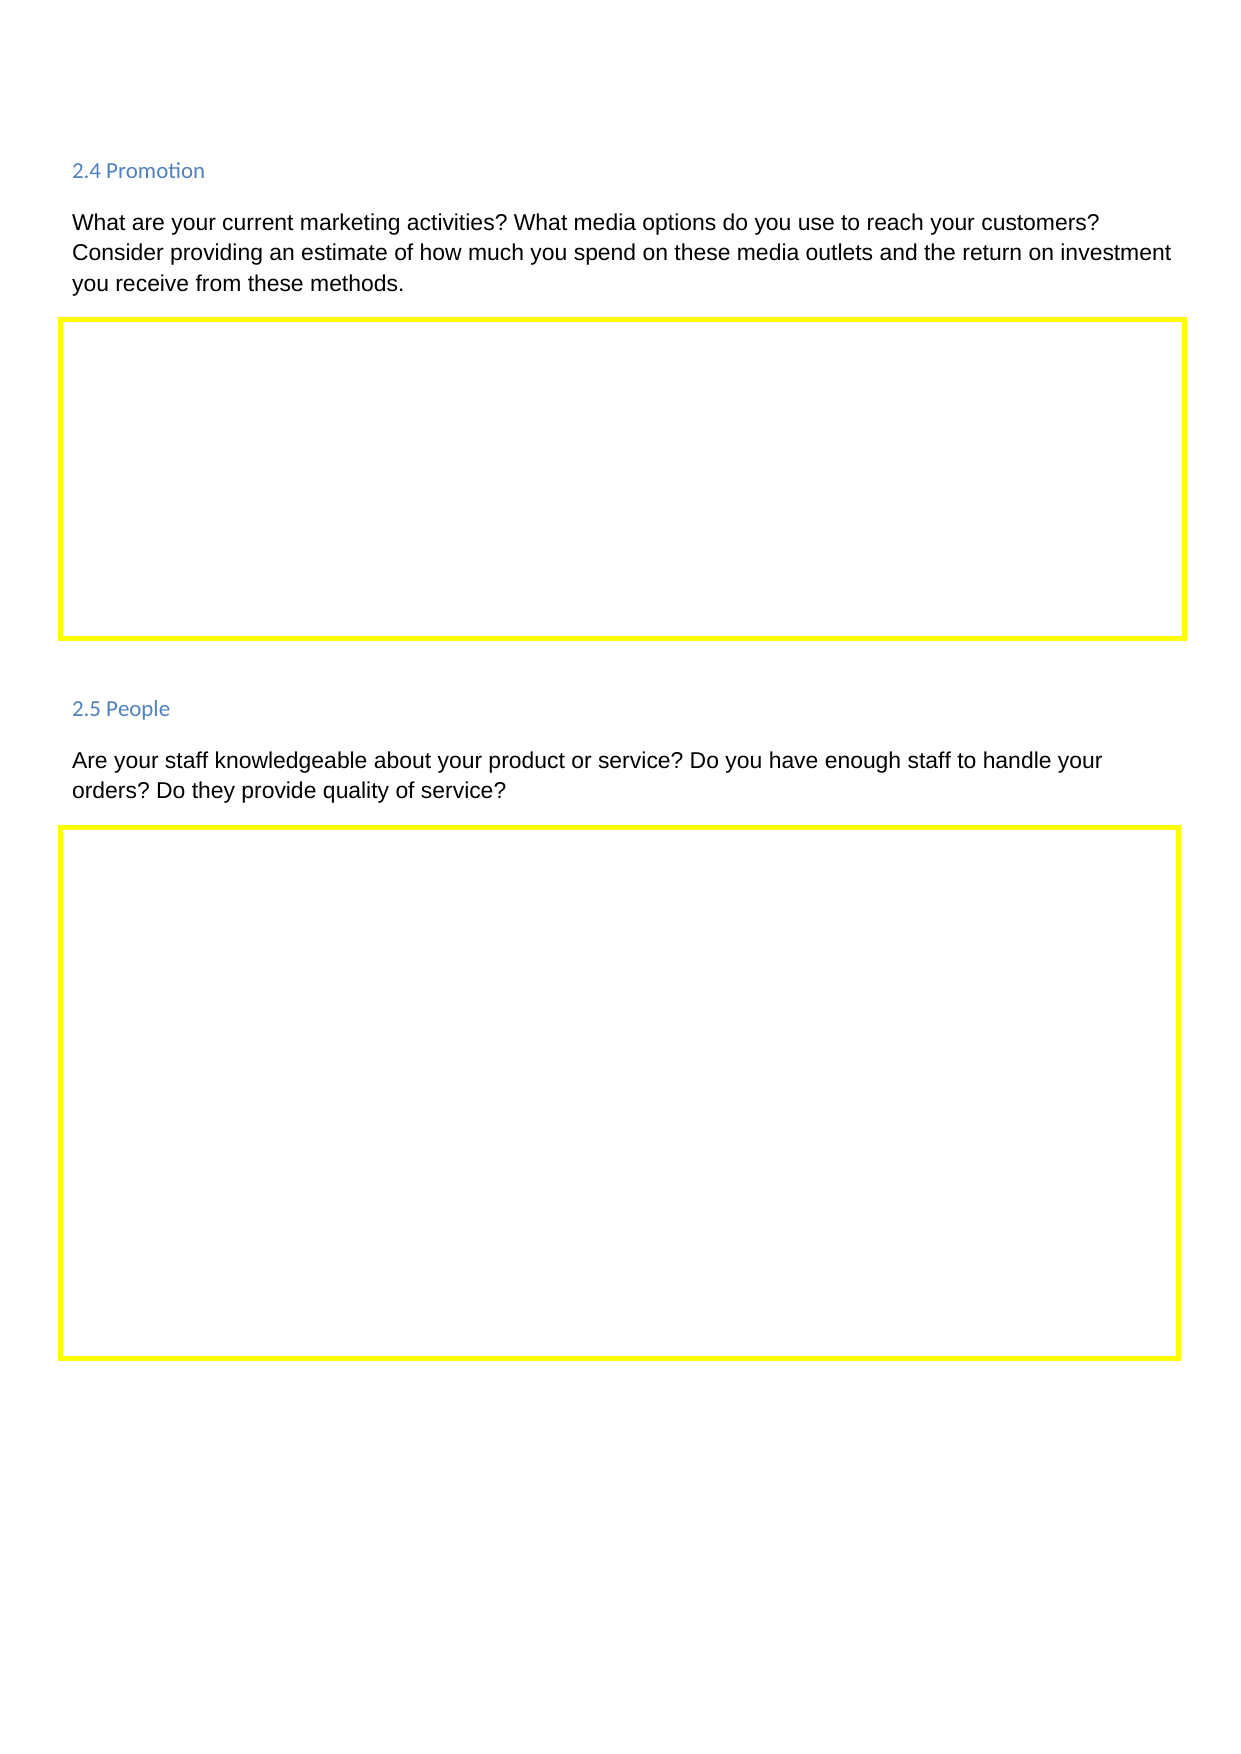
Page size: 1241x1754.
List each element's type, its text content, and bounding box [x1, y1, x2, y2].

table_cell [63, 322, 1182, 636]
table_cell [63, 830, 1176, 1356]
table_header 2.5 People Are your staff knowledgeable about your product or service? Do you have enough staff to handle your orders? Do they provide quality of service? [61, 694, 1178, 824]
table_header 2.4 Promotion What are your current marketing activities? What media options do you use to reach your customers? Consider providing an estimate of how much you spend on these media outlets and the return on investment you receive from these methods. [61, 156, 1184, 317]
